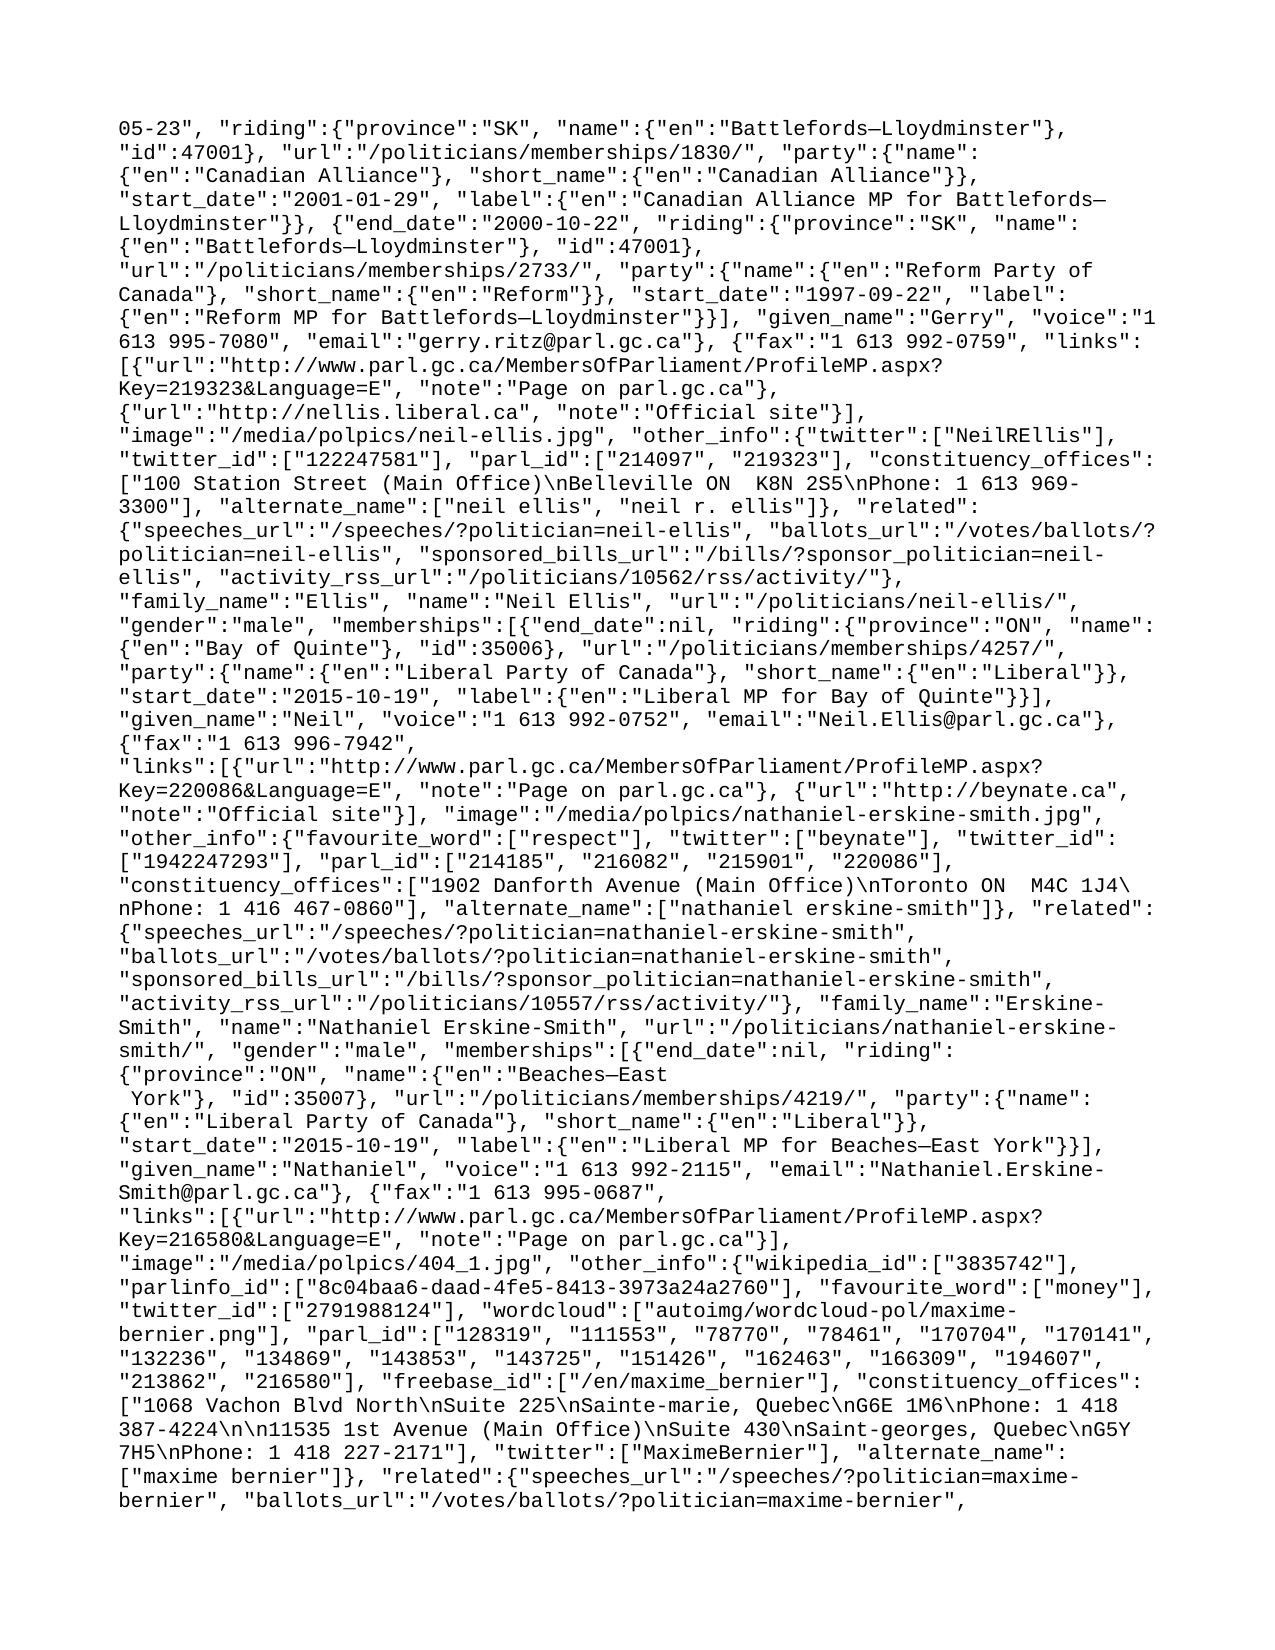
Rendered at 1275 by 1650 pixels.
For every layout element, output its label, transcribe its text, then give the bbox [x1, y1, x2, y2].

text 05-23", "riding":{"province":"SK", "name":{"en":"Battlefords—Lloydminster"}, "id":47001}, "url":"/politicians/memberships/1830/", "party":{"name":{"en":"Canadian Alliance"}, "short_name":{"en":"Canadian Alliance"}}, "start_date":"2001-01-29", "label":{"en":"Canadian Alliance MP for Battlefords—Lloydminster"}}, {"end_date":"2000-10-22", "riding":{"province":"SK", "name":{"en":"Battlefords—Lloydminster"}, "id":47001}, "url":"/politicians/memberships/2733/", "party":{"name":{"en":"Reform Party of Canada"}, "short_name":{"en":"Reform"}}, "start_date":"1997-09-22", "label":{"en":"Reform MP for Battlefords—Lloydminster"}}], "given_name":"Gerry", "voice":"1 613 995-7080", "email":"gerry.ritz@parl.gc.ca"}, {"fax":"1 613 992-0759", "links":[{"url":"http://www.parl.gc.ca/MembersOfParliament/ProfileMP.aspx?Key=219323&Language=E", "note":"Page on parl.gc.ca"}, {"url":"http://nellis.liberal.ca", "note":"Official site"}], "image":"/media/polpics/neil-ellis.jpg", "other_info":{"twitter":["NeilREllis"], "twitter_id":["122247581"], "parl_id":["214097", "219323"], "constituency_offices":["100 Station Street (Main Office)\nBelleville ON K8N 2S5\nPhone: 1 613 969-3300"], "alternate_name":["neil ellis", "neil r. ellis"]}, "related":{"speeches_url":"/speeches/?politician=neil-ellis", "ballots_url":"/votes/ballots/?politician=neil-ellis", "sponsored_bills_url":"/bills/?sponsor_politician=neil-ellis", "activity_rss_url":"/politicians/10562/rss/activity/"}, "family_name":"Ellis", "name":"Neil Ellis", "url":"/politicians/neil-ellis/", "gender":"male", "memberships":[{"end_date":nil, "riding":{"province":"ON", "name":{"en":"Bay of Quinte"}, "id":35006}, "url":"/politicians/memberships/4257/", "party":{"name":{"en":"Liberal Party of Canada"}, "short_name":{"en":"Liberal"}}, "start_date":"2015-10-19", "label":{"en":"Liberal MP for Bay of Quinte"}}], "given_name":"Neil", "voice":"1 613 992-0752", "email":"Neil.Ellis@parl.gc.ca"}, {"fax":"1 613 996-7942", "links":[{"url":"http://www.parl.gc.ca/MembersOfParliament/ProfileMP.aspx?Key=220086&Language=E", "note":"Page on parl.gc.ca"}, {"url":"http://beynate.ca", "note":"Official site"}], "image":"/media/polpics/nathaniel-erskine-smith.jpg", "other_info":{"favourite_word":["respect"], "twitter":["beynate"], "twitter_id":["1942247293"], "parl_id":["214185", "216082", "215901", "220086"], "constituency_offices":["1902 Danforth Avenue (Main Office)\nToronto ON M4C 1J4\nPhone: 1 416 467-0860"], "alternate_name":["nathaniel erskine-smith"]}, "related":{"speeches_url":"/speeches/?politician=nathaniel-erskine-smith", "ballots_url":"/votes/ballots/?politician=nathaniel-erskine-smith", "sponsored_bills_url":"/bills/?sponsor_politician=nathaniel-erskine-smith", "activity_rss_url":"/politicians/10557/rss/activity/"}, "family_name":"Erskine-Smith", "name":"Nathaniel Erskine-Smith", "url":"/politicians/nathaniel-erskine-smith/", "gender":"male", "memberships":[{"end_date":nil, "riding":{"province":"ON", "name":{"en":"Beaches—East [118, 118, 1157, 1088]
text York"}, "id":35007}, "url":"/politicians/memberships/4219/", "party":{"name":{"en":"Liberal Party of Canada"}, "short_name":{"en":"Liberal"}}, "start_date":"2015-10-19", "label":{"en":"Liberal MP for Beaches—East York"}}], "given_name":"Nathaniel", "voice":"1 613 992-2115", "email":"Nathaniel.Erskine-Smith@parl.gc.ca"}, {"fax":"1 613 995-0687", "links":[{"url":"http://www.parl.gc.ca/MembersOfParliament/ProfileMP.aspx?Key=216580&Language=E", "note":"Page on parl.gc.ca"}], "image":"/media/polpics/404_1.jpg", "other_info":{"wikipedia_id":["3835742"], "parlinfo_id":["8c04baa6-daad-4fe5-8413-3973a24a2760"], "favourite_word":["money"], "twitter_id":["2791988124"], "wordcloud":["autoimg/wordcloud-pol/maxime-bernier.png"], "parl_id":["128319", "111553", "78770", "78461", "170704", "170141", "132236", "134869", "143853", "143725", "151426", "162463", "166309", "194607", "213862", "216580"], "freebase_id":["/en/maxime_bernier"], "constituency_offices":["1068 Vachon Blvd North\nSuite 225\nSainte-marie, Quebec\nG6E 1M6\nPhone: 1 418 387-4224\n\n11535 1st Avenue (Main Office)\nSuite 430\nSaint-georges, Quebec\nG5Y 7H5\nPhone: 1 418 227-2171"], "twitter":["MaximeBernier"], "alternate_name":["maxime bernier"]}, "related":{"speeches_url":"/speeches/?politician=maxime-bernier", "ballots_url":"/votes/ballots/?politician=maxime-bernier", [118, 1088, 1157, 1513]
